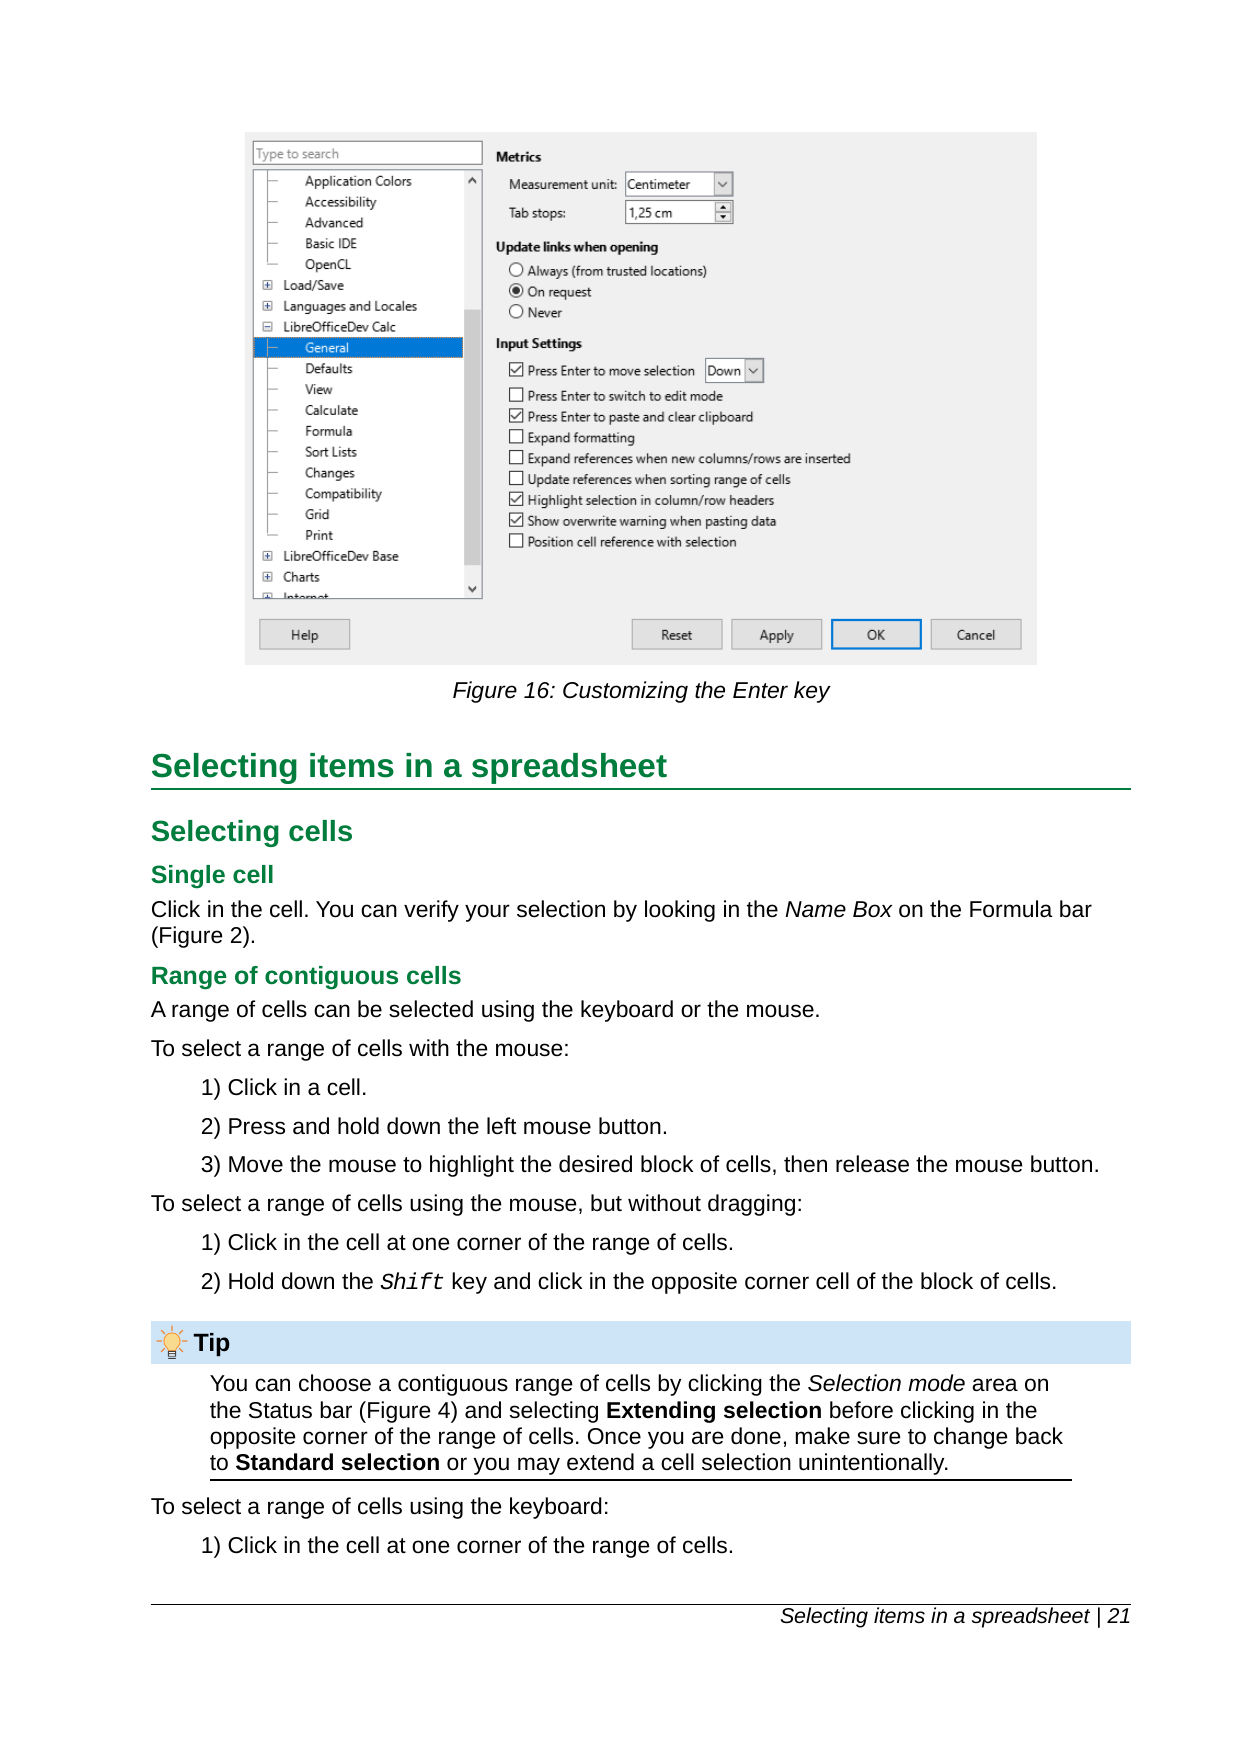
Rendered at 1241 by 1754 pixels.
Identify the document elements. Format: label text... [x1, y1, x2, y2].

subtitle Selecting items in a spreadsheet [151, 746, 1131, 788]
list Move the mouse to highlight the desired block of cells, then release the mouse button. [227, 1151, 1131, 1178]
list To select a range of cells with the mouse: [151, 1035, 1131, 1061]
subtitle Tip [151, 1321, 1131, 1364]
subtitle Selecting cells [151, 814, 1131, 848]
list To select a range of cells using the keyboard: [151, 1493, 1131, 1519]
text You can choose a contiguous range of cells by clicking the Selection mode area on the Status bar (Figure 4) and selecting Extending selection before clicking in the opposite corner of the range of cells. Once you are done, make sure to change back to Standard selection or you may extend a cell selection unintentionally. [209, 1370, 1072, 1481]
list To select a range of cells using the mouse, but without dragging: [151, 1190, 1131, 1217]
list Press and hold down the left mouse button. [227, 1113, 1131, 1139]
text A range of cells can be selected using the keyboard or the mouse. [151, 996, 1131, 1022]
text Click in the cell. You can verify your selection by looking in the Name Box on the Formula bar (Figure 2). [151, 896, 1131, 948]
subtitle Single cell [151, 860, 1131, 889]
text Figure 16: Customizing the Enter key [245, 677, 1037, 703]
picture [244, 132, 1037, 665]
list Click in a cell. [227, 1074, 1131, 1100]
subtitle Range of contiguous cells [151, 961, 1131, 989]
list Click in the cell at one corner of the range of cells. [227, 1229, 1131, 1256]
list Click in the cell at one corner of the range of cells. [227, 1532, 1131, 1558]
list Hold down the Shift key and click in the opposite corner cell of the block of cells. [227, 1268, 1131, 1296]
